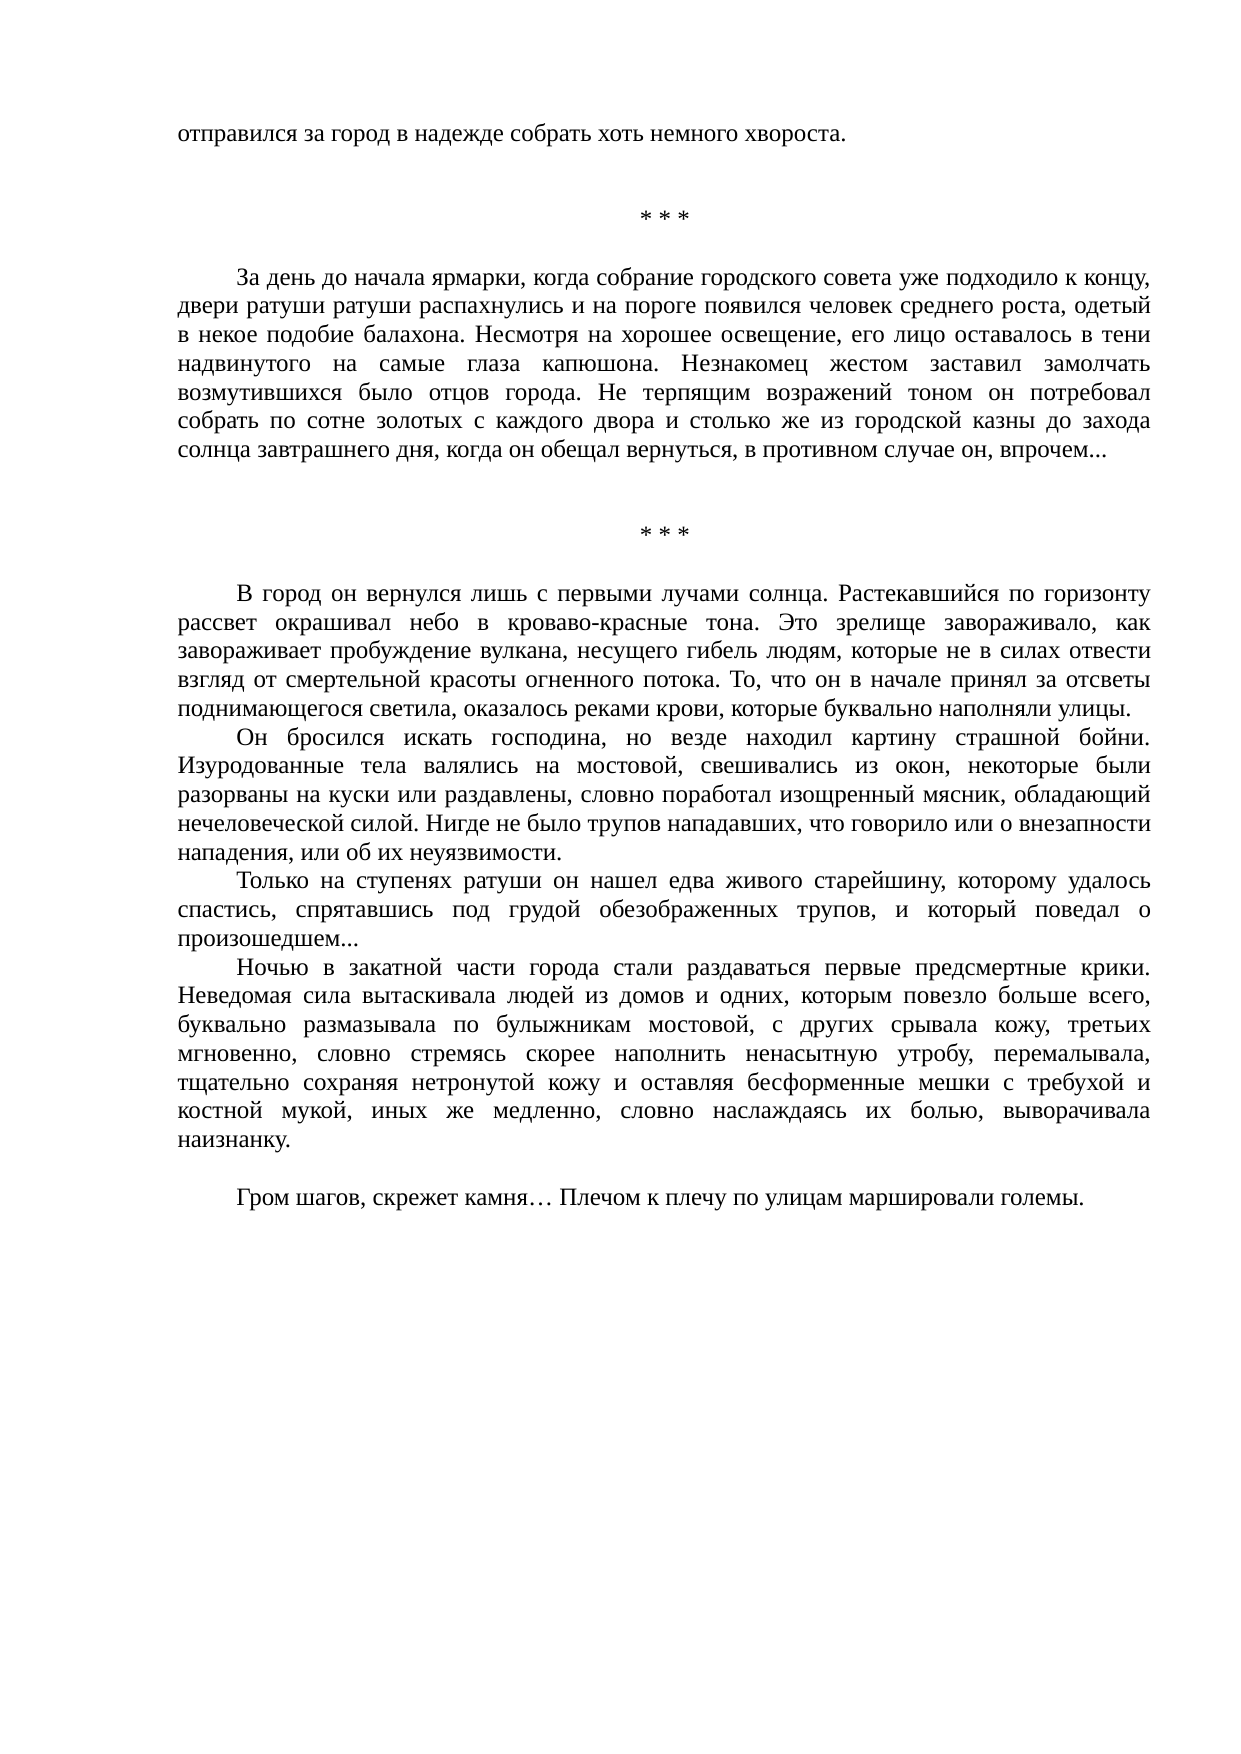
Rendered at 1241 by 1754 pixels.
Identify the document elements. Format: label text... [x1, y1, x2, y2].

text * * * [177, 521, 1152, 549]
text * * * [177, 204, 1152, 233]
text В город он вернулся лишь с первыми лучами солнца. Растекавшийся по горизонту рассвет окрашивал небо в кроваво-красные тона. Это зрелище завораживало, как завораживает пробуждение вулкана, несущего гибель людям, которые не в силах отвести взгляд от смертельной красоты огненного потока. То, что он в начале принял за отсветы поднимающегося светила, оказалось реками крови, которые буквально наполняли улицы. [177, 578, 1152, 722]
text Он бросился искать господина, но везде находил картину страшной бойни. Изуродованные тела валялись на мостовой, свешивались из окон, некоторые были разорваны на куски или раздавлены, словно поработал изощренный мясник, обладающий нечеловеческой силой. Нигде не было трупов нападавших, что говорило или о внезапности нападения, или об их неуязвимости. [177, 722, 1152, 866]
text Гром шагов, скрежет камня… Плечом к плечу по улицам маршировали големы. [177, 1182, 1152, 1211]
text Только на ступенях ратуши он нашел едва живого старейшину, которому удалось спастись, спрятавшись под грудой обезображенных трупов, и который поведал о произошедшем... [177, 866, 1152, 952]
text отправился за город в надежде собрать хоть немного хвороста. [177, 118, 1152, 147]
text Ночью в закатной части города стали раздаваться первые предсмертные крики. Неведомая сила вытаскивала людей из домов и одних, которым повезло больше всего, буквально размазывала по булыжникам мостовой, с других срывала кожу, третьих мгновенно, словно стремясь скорее наполнить ненасытную утробу, перемалывала, тщательно сохраняя нетронутой кожу и оставляя бесформенные мешки с требухой и костной мукой, иных же медленно, словно наслаждаясь их болью, выворачивала наизнанку. [177, 952, 1152, 1153]
text За день до начала ярмарки, когда собрание городского совета уже подходило к концу, двери ратуши ратуши распахнулись и на пороге появился человек среднего роста, одетый в некое подобие балахона. Несмотря на хорошее освещение, его лицо оставалось в тени надвинутого на самые глаза капюшона. Незнакомец жестом заставил замолчать возмутившихся было отцов города. Не терпящим возражений тоном он потребовал собрать по сотне золотых с каждого двора и столько же из городской казны до захода солнца завтрашнего дня, когда он обещал вернуться, в противном случае он, впрочем... [177, 262, 1152, 463]
